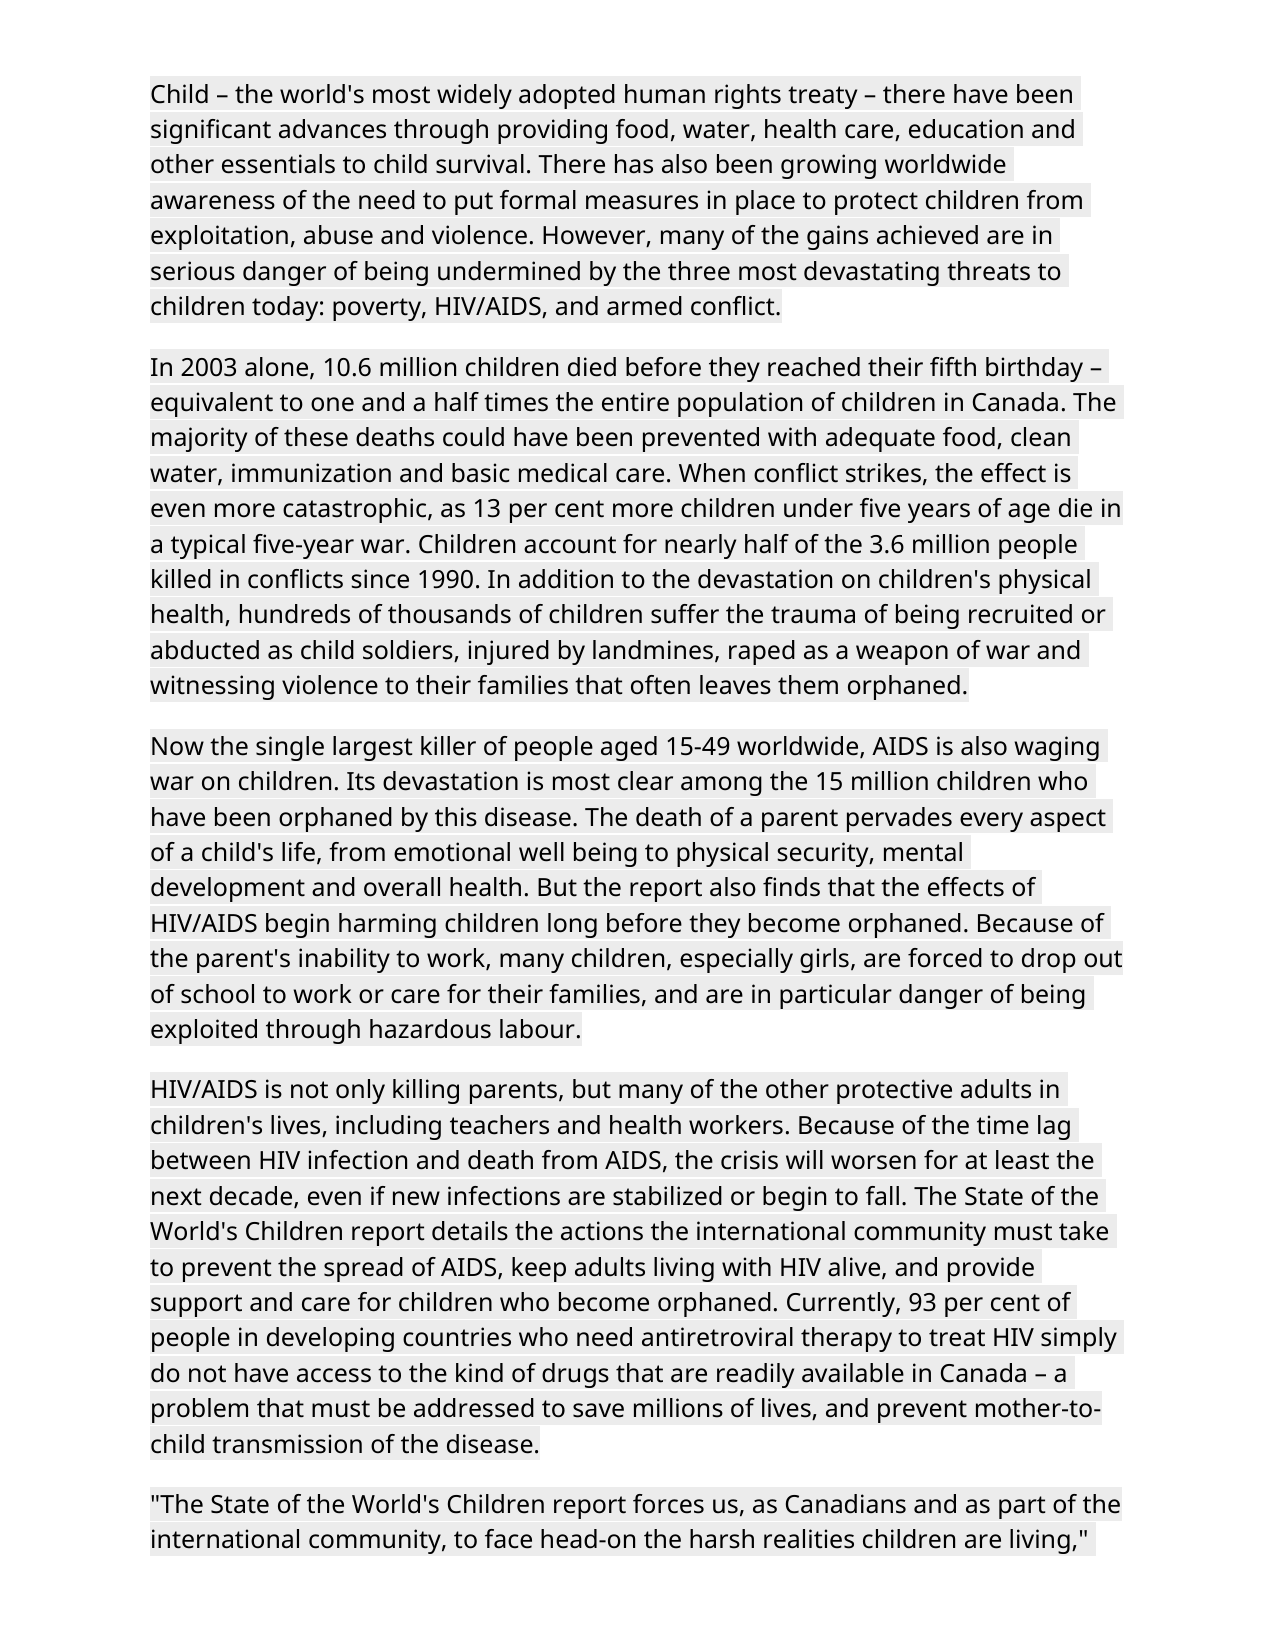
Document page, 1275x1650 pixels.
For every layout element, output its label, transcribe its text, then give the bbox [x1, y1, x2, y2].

text HIV/AIDS is not only killing parents, but many of the other protective adults in children's lives, including teachers and health workers. Because of the time lag between HIV infection and death from AIDS, the crisis will worsen for at least the next decade, even if new infections are stabilized or begin to fall. The State of the World's Children report details the actions the international community must take to prevent the spread of AIDS, keep adults living with HIV alive, and provide support and care for children who become orphaned. Currently, 93 per cent of people in developing countries who need antiretroviral therapy to treat HIV simply do not have access to the kind of drugs that are readily available in Canada – a problem that must be addressed to save millions of lives, and prevent mother-to-child transmission of the disease. [150, 1071, 1125, 1460]
text In 2003 alone, 10.6 million children died before they reached their fifth birthday – equivalent to one and a half times the entire population of children in Canada. The majority of these deaths could have been prevented with adequate food, clean water, immunization and basic medical care. When conflict strikes, the effect is even more catastrophic, as 13 per cent more children under five years of age die in a typical five-year war. Children account for nearly half of the 3.6 million people killed in conflicts since 1990. In addition to the devastation on children's physical health, hundreds of thousands of children suffer the trauma of being recruited or abducted as child soldiers, injured by landmines, raped as a weapon of war and witnessing violence to their families that often leaves them orphaned. [150, 348, 1125, 702]
text Child – the world's most widely adopted human rights treaty – there have been significant advances through providing food, water, health care, education and other essentials to child survival. There has also been growing worldwide awareness of the need to put formal measures in place to protect children from exploitation, abuse and violence. However, many of the gains achieved are in serious danger of being undermined by the three most devastating threats to children today: poverty, HIV/AIDS, and armed conflict. [150, 75, 1125, 323]
text Now the single largest killer of people aged 15-49 worldwide, AIDS is also waging war on children. Its devastation is most clear among the 15 million children who have been orphaned by this disease. The death of a parent pervades every aspect of a child's life, from emotional well being to physical security, mental development and overall health. But the report also finds that the effects of HIV/AIDS begin harming children long before they become orphaned. Because of the parent's inability to work, many children, especially girls, are forced to drop out of school to work or care for their families, and are in particular danger of being exploited through hazardous labour. [150, 727, 1125, 1046]
text "The State of the World's Children report forces us, as Canadians and as part of the international community, to face head-on the harsh realities children are living," [150, 1485, 1125, 1556]
